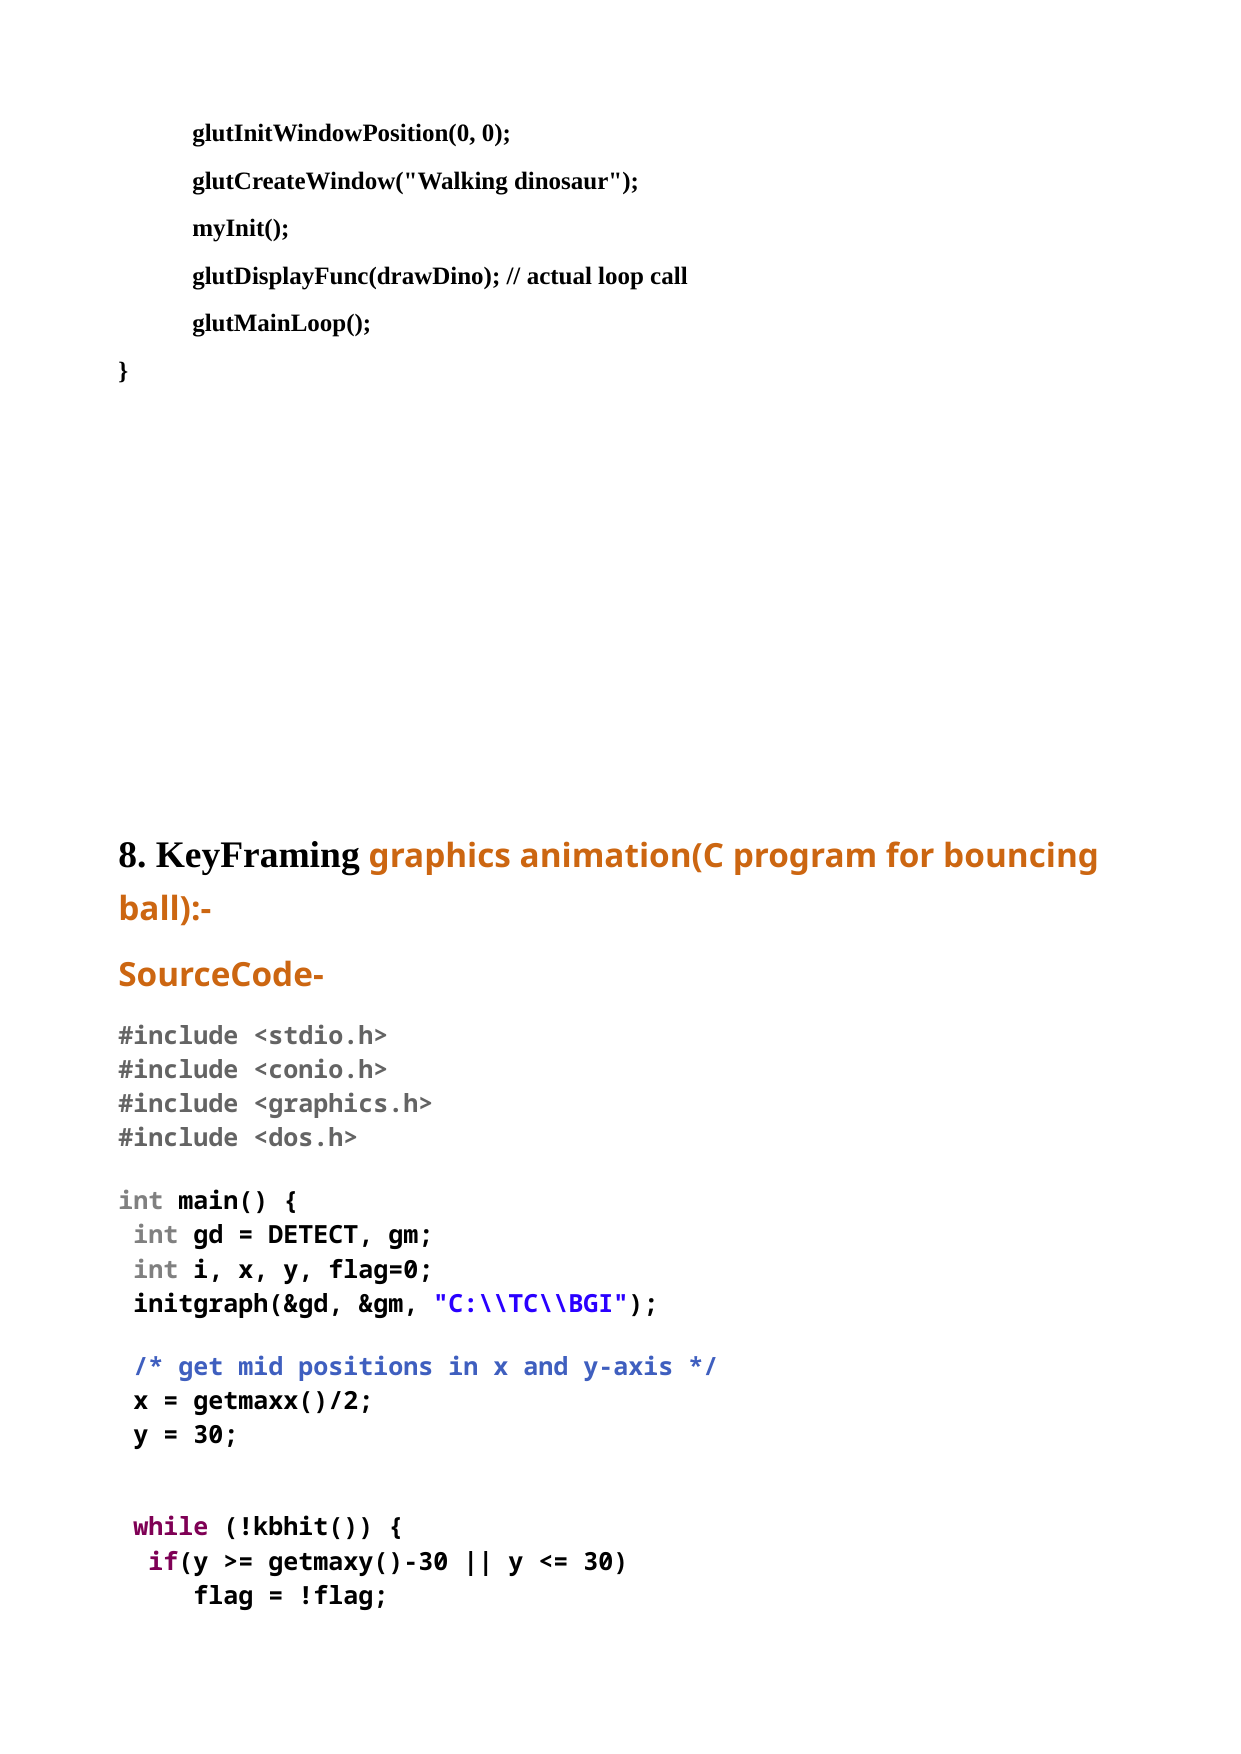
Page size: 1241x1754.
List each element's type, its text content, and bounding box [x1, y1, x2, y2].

text while (!kbhit()) { [118, 1509, 1122, 1543]
text /* get mid positions in x and y-axis */ [118, 1348, 1122, 1383]
text #include <graphics.h> [118, 1086, 1122, 1120]
text glutCreateWindow("Walking dinosaur"); [118, 166, 1122, 194]
text #include <conio.h> [118, 1052, 1122, 1086]
text x = getmaxx()/2; [118, 1383, 1122, 1417]
text 8. KeyFraming graphics animation(C program for bouncing ball):- [118, 832, 1122, 930]
text initgraph(&gd, &gm, "C:\\TC\\BGI"); [118, 1286, 1122, 1320]
text int gd = DETECT, gm; [118, 1217, 1122, 1251]
text y = 30; [118, 1417, 1122, 1451]
text int main() { [118, 1183, 1122, 1217]
text flag = !flag; [118, 1577, 1122, 1612]
text glutDisplayFunc(drawDino); // actual loop call [118, 261, 1122, 290]
text glutInitWindowPosition(0, 0); [118, 118, 1122, 147]
text SourceCode- [118, 951, 1122, 997]
text if(y >= getmaxy()-30 || y <= 30) [118, 1543, 1122, 1577]
text #include <stdio.h> [118, 1018, 1122, 1052]
text int i, x, y, flag=0; [118, 1251, 1122, 1286]
text myInit(); [118, 213, 1122, 242]
text } [118, 356, 1122, 385]
text #include <dos.h> [118, 1120, 1122, 1154]
text glutMainLoop(); [118, 308, 1122, 337]
